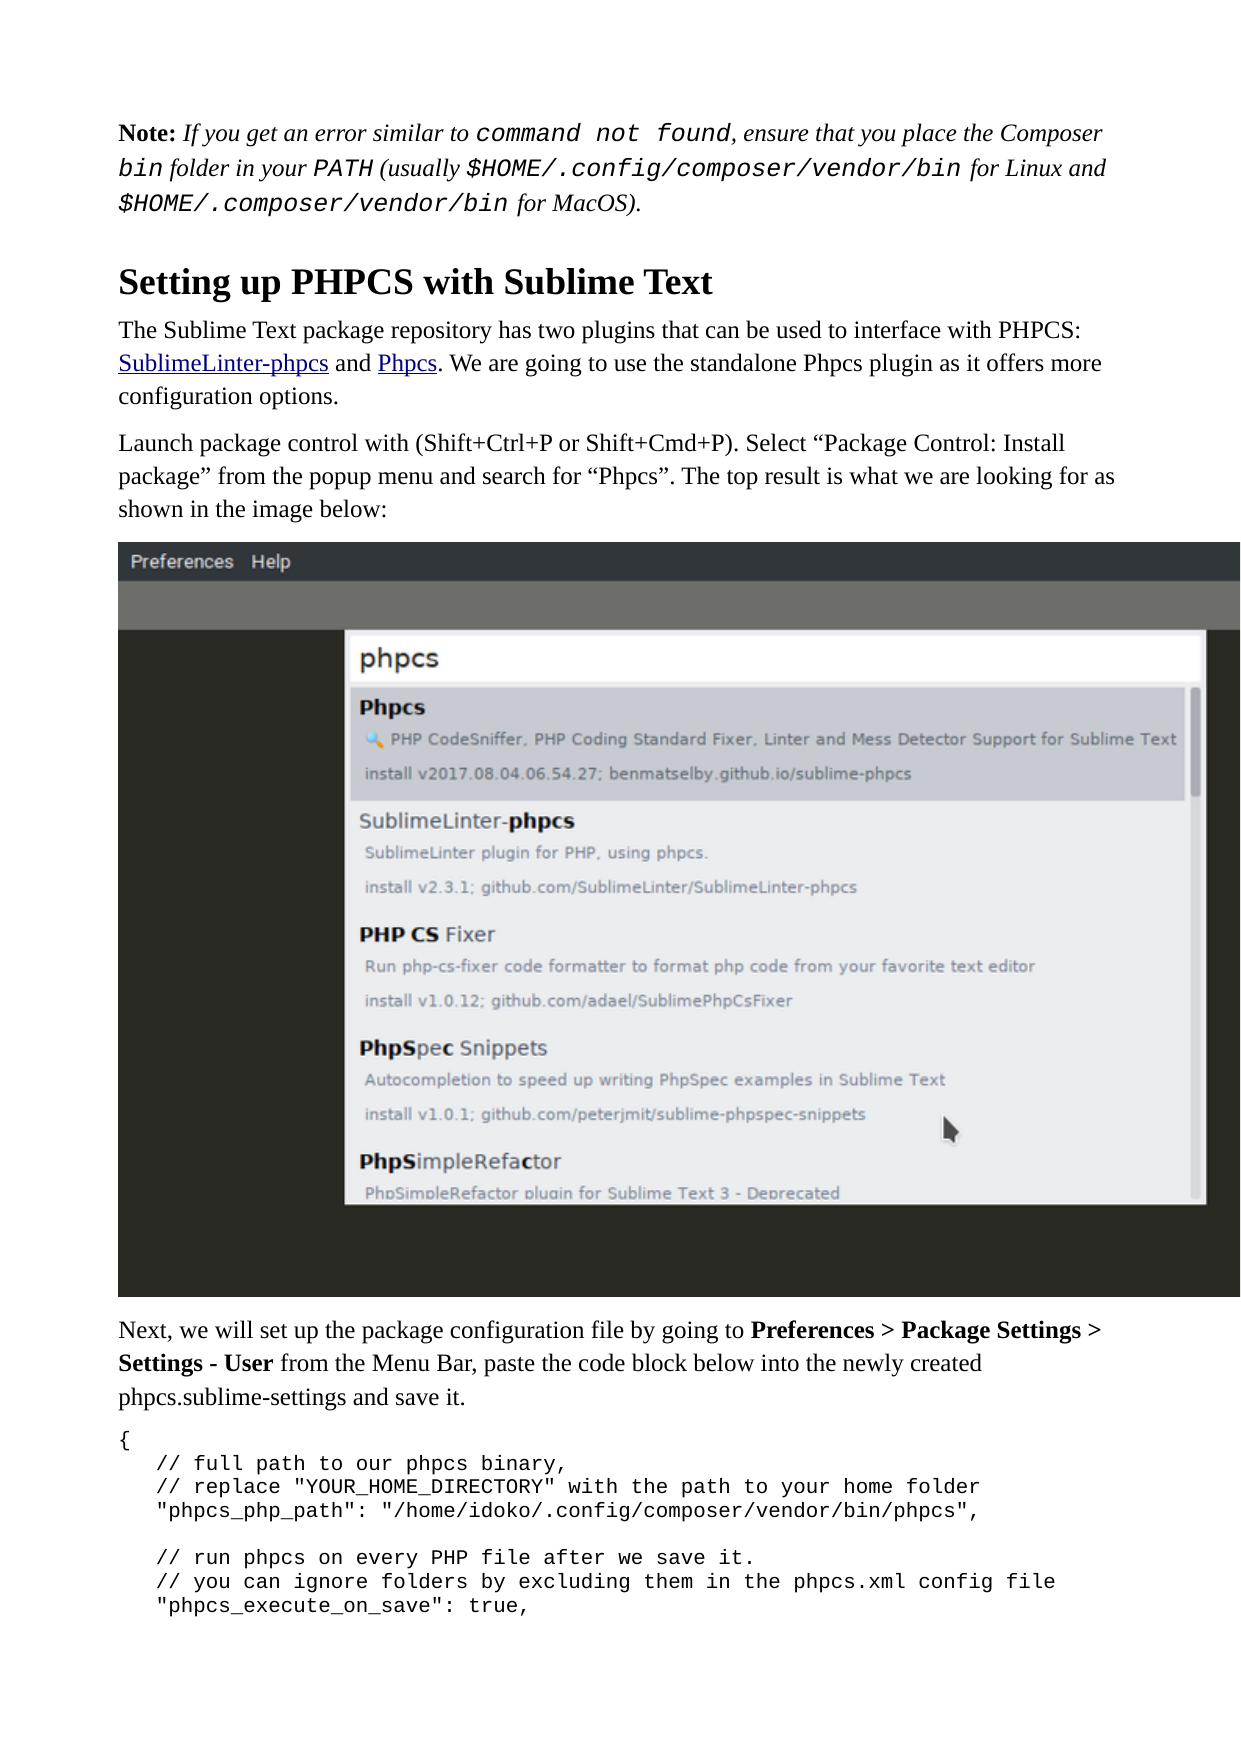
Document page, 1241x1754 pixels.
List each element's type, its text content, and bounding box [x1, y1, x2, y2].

text // you can ignore folders by excluding them in the phpcs.xml config file [118, 1571, 1122, 1595]
text // full path to our phpcs binary, [118, 1453, 1122, 1476]
text // replace "YOUR_HOME_DIRECTORY" with the path to your home folder [118, 1476, 1122, 1500]
text Note: If you get an error similar to command not found, ensure that you place the Composer bin folder in your PATH (usually $HOME/.config/composer/vendor/bin for Linux and $HOME/.composer/vendor/bin for MacOS). [118, 118, 1122, 219]
subtitle Setting up PHPCS with Sublime Text [118, 259, 1122, 302]
text The Sublime Text package repository has two plugins that can be used to interface with PHPCS: SublimeLinter-phpcs and Phpcs. We are going to use the standalone Phpcs plugin as it offers more configuration options. [118, 315, 1122, 409]
text Next, we will set up the package configuration file by going to Preferences > Package Settings > Settings - User from the Menu Bar, paste the code block below into the newly created phpcs.sublime-settings and save it. [118, 1316, 1122, 1410]
text { [118, 1429, 1122, 1453]
text Launch package control with (Shift+Ctrl+P or Shift+Cmd+P). Select “Package Control: Install package” from the popup menu and search for “Phpcs”. The top result is what we are looking for as shown in the image below: [118, 428, 1122, 523]
text "phpcs_php_path": "/home/idoko/.config/composer/vendor/bin/phpcs", [118, 1500, 1122, 1524]
text // run phpcs on every PHP file after we save it. [118, 1547, 1122, 1571]
picture [118, 542, 1241, 1297]
text "phpcs_execute_on_save": true, [118, 1595, 1122, 1618]
